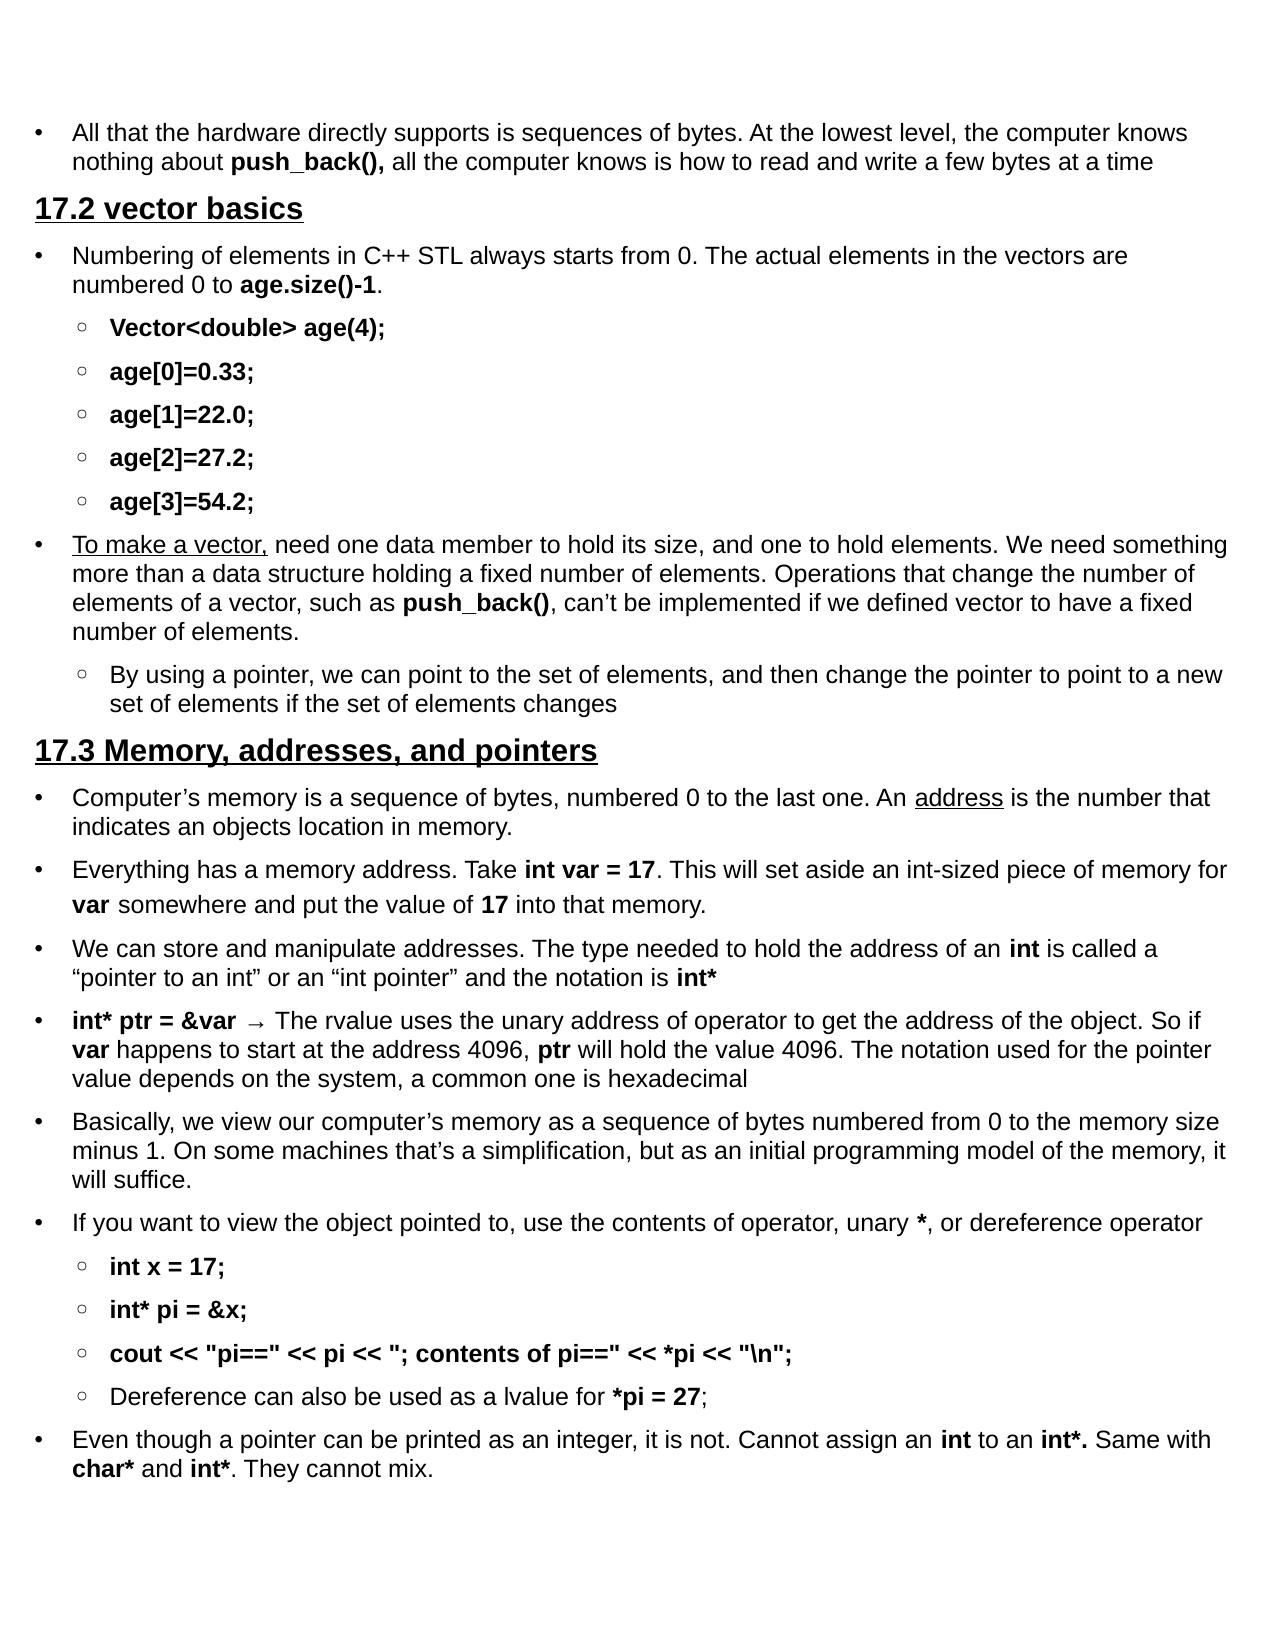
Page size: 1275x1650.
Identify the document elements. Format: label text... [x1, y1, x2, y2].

list age[2]=27.2; [72, 443, 1232, 472]
subtitle 17.2 vector basics [34, 190, 1232, 226]
list age[0]=0.33; [72, 356, 1232, 385]
list Basically, we view our computer’s memory as a sequence of bytes numbered from 0 to the memory size minus 1. On some machines that’s a simplification, but as an initial programming model of the memory, it will suffice. [34, 1107, 1232, 1194]
list Dereference can also be used as a lvalue for *pi = 27; [72, 1382, 1232, 1411]
subtitle 17.3 Memory, addresses, and pointers [34, 732, 1232, 768]
list If you want to view the object pointed to, use the contents of operator, unary *, or dereference operator [34, 1208, 1232, 1237]
list Vector<double> age(4); [72, 313, 1232, 342]
list Everything has a memory address. Take int var = 17. This will set aside an int-sized piece of memory for var somewhere and put the value of 17 into that memory. [34, 855, 1232, 919]
list Numbering of elements in C++ STL always starts from 0. The actual elements in the vectors are numbered 0 to age.size()-1. [34, 241, 1232, 298]
list To make a vector, need one data member to hold its size, and one to hold elements. We need something more than a data structure holding a fixed number of elements. Operations that change the number of elements of a vector, such as push_back(), can’t be implemented if we defined vector to have a fixed number of elements. [34, 530, 1232, 645]
list int x = 17; [72, 1252, 1232, 1281]
list Computer’s memory is a sequence of bytes, numbered 0 to the last one. An address is the number that indicates an objects location in memory. [34, 783, 1232, 840]
list All that the hardware directly supports is sequences of bytes. At the lowest level, the computer knows nothing about push_back(), all the computer knows is how to read and write a few bytes at a time [34, 118, 1232, 176]
list By using a pointer, we can point to the set of elements, and then change the pointer to point to a new set of elements if the set of elements changes [72, 660, 1232, 717]
list age[1]=22.0; [72, 400, 1232, 429]
list Even though a pointer can be printed as an integer, it is not. Cannot assign an int to an int*. Same with char* and int*. They cannot mix. [34, 1425, 1232, 1483]
list int* ptr = &var → The rvalue uses the unary address of operator to get the address of the object. So if var happens to start at the address 4096, ptr will hold the value 4096. The notation used for the pointer value depends on the system, a common one is hexadecimal [34, 1006, 1232, 1093]
list int* pi = &x; [72, 1295, 1232, 1324]
list age[3]=54.2; [72, 487, 1232, 516]
list cout << "pi==" << pi << "; contents of pi==" << *pi << "\n"; [72, 1338, 1232, 1367]
list We can store and manipulate addresses. The type needed to hold the address of an int is called a “pointer to an int” or an “int pointer” and the notation is int* [34, 934, 1232, 992]
